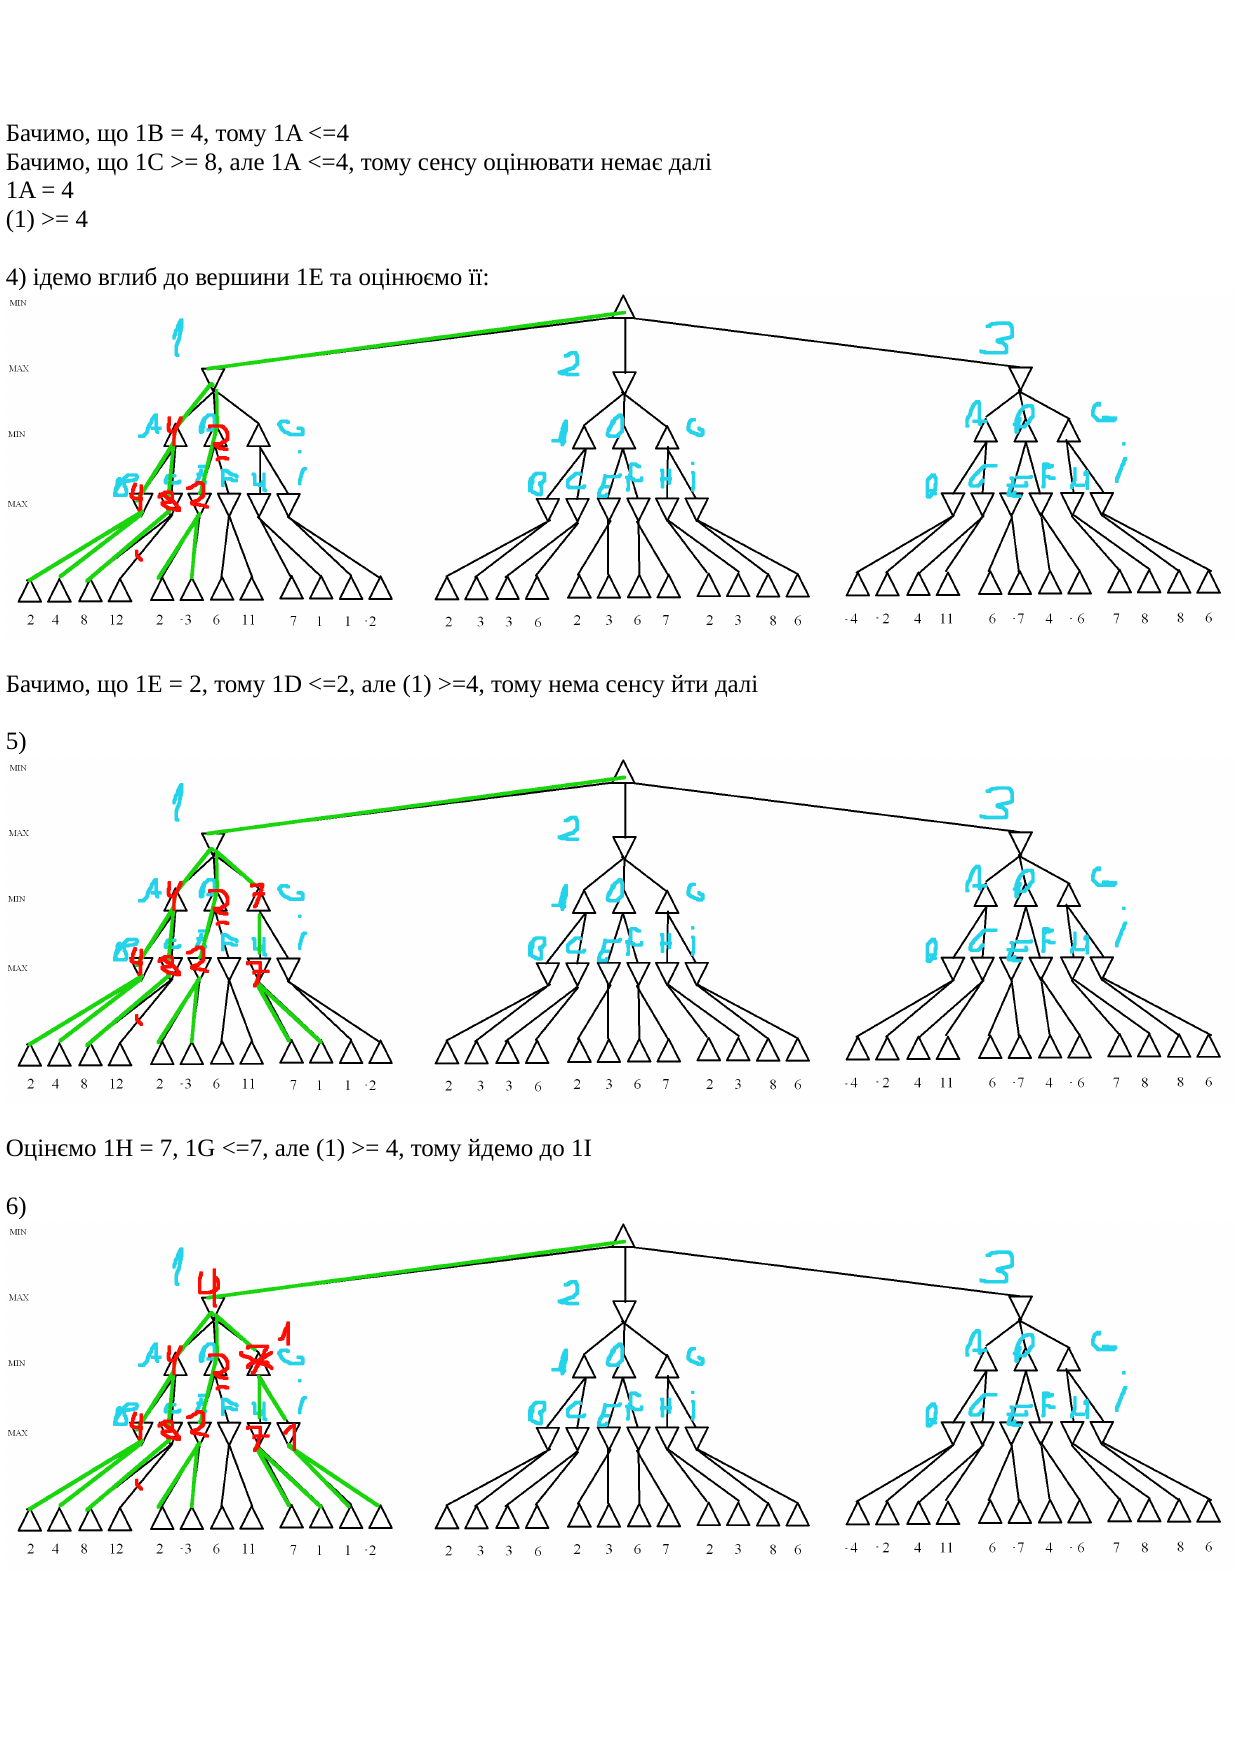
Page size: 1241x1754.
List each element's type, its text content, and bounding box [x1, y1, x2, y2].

text 1A = 4 [6, 176, 1234, 204]
picture [5, 755, 1235, 1105]
text 5) [6, 726, 1234, 755]
text 4) ідемо вглиб до вершини 1Е та оцінюємо її: [6, 262, 1234, 290]
text Бачимо, що 1С >= 8, але 1А <=4, тому сенсу оцінювати немає далі [6, 147, 1234, 176]
text Бачимо, що 1E = 2, тому 1D <=2, але (1) >=4, тому нема сенсу йти далі [6, 669, 1234, 698]
picture [5, 290, 1235, 641]
text (1) >= 4 [6, 204, 1234, 233]
text 6) [6, 1191, 1234, 1219]
text Оцінємо 1H = 7, 1G <=7, але (1) >= 4, тому йдемо до 1I [6, 1133, 1234, 1162]
picture [5, 1219, 1235, 1570]
text Бачимо, що 1B = 4, тому 1A <=4 [6, 118, 1234, 147]
